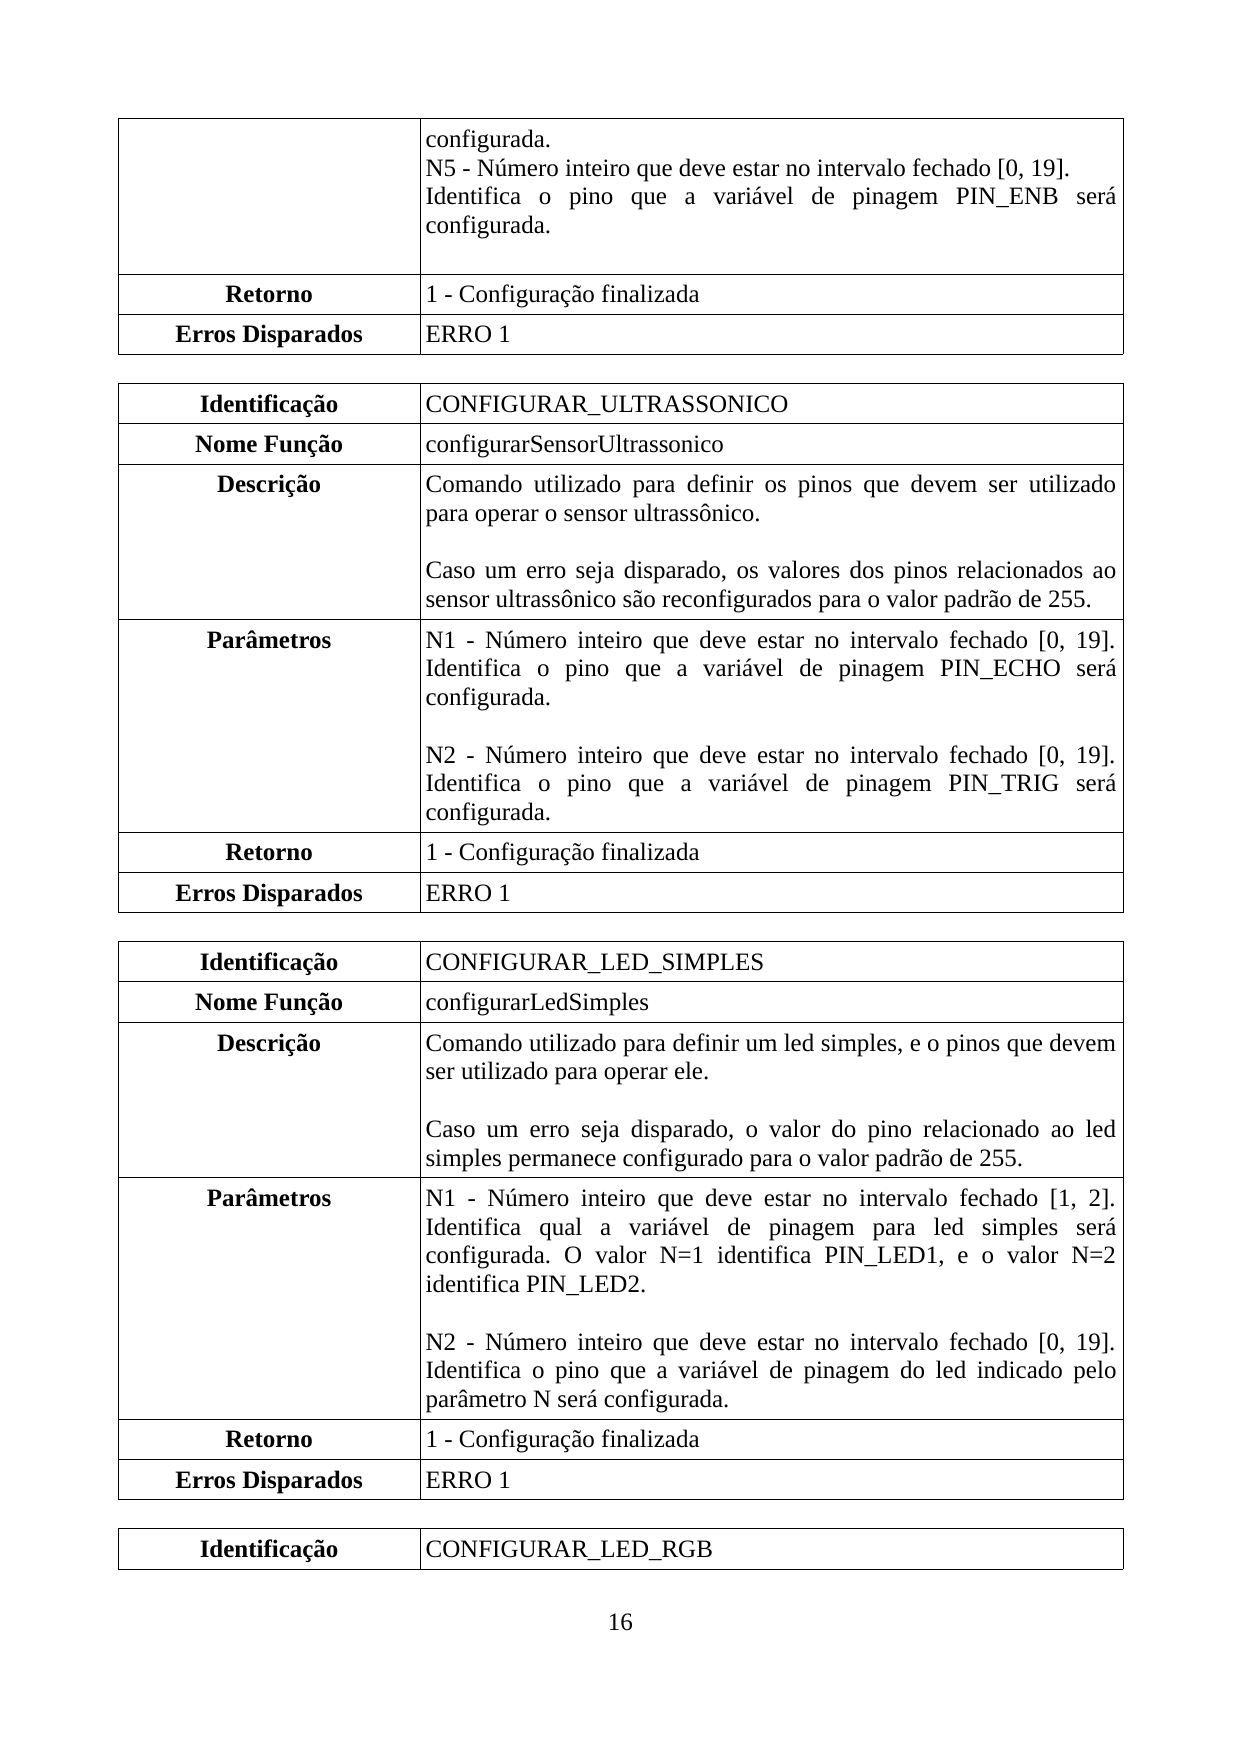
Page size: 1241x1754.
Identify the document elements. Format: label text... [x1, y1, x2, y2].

table_cell 1 - Configuração finalizada [421, 1420, 1123, 1459]
table_header Identificação [119, 1529, 420, 1568]
table_cell Descrição [119, 1023, 420, 1177]
table_cell ERRO 1 [421, 873, 1123, 912]
table_cell Erros Disparados [119, 315, 420, 354]
table_cell N1 - Número inteiro que deve estar no intervalo fechado [1, 2]. Identifica qual a variável de pinagem para led simples será configurada. O valor N=1 identifica PIN_LED1, e o valor N=2 identifica PIN_LED2. N2 - Número inteiro que deve estar no intervalo fechado [0, 19]. Identifica o pino que a variável de pinagem do led indicado pelo parâmetro N será configurada. [421, 1178, 1123, 1419]
table_cell Nome Função [119, 982, 420, 1022]
table_cell Retorno [119, 275, 420, 314]
table_header CONFIGURAR_LED_SIMPLES [421, 942, 1123, 981]
table_header Identificação [119, 384, 420, 423]
table_cell N1 - Número inteiro que deve estar no intervalo fechado [0, 19]. Identifica o pino que a variável de pinagem PIN_ECHO será configurada. N2 - Número inteiro que deve estar no intervalo fechado [0, 19]. Identifica o pino que a variável de pinagem PIN_TRIG será configurada. [421, 620, 1123, 832]
table_cell configurarSensorUltrassonico [421, 424, 1123, 463]
table_cell [119, 119, 420, 273]
table_cell Retorno [119, 833, 420, 872]
table_cell Nome Função [119, 424, 420, 463]
table_header CONFIGURAR_LED_RGB [421, 1529, 1123, 1568]
table_cell 1 - Configuração finalizada [421, 833, 1123, 872]
table_header Identificação [119, 942, 420, 981]
table_cell ERRO 1 [421, 315, 1123, 354]
table_cell configurarLedSimples [421, 982, 1123, 1022]
table_cell Descrição [119, 465, 420, 619]
table_cell Comando utilizado para definir um led simples, e o pinos que devem ser utilizado para operar ele. Caso um erro seja disparado, o valor do pino relacionado ao led simples permanece configurado para o valor padrão de 255. [421, 1023, 1123, 1177]
table_cell Parâmetros [119, 620, 420, 832]
table_cell configurada. N5 - Número inteiro que deve estar no intervalo fechado [0, 19]. Identifica o pino que a variável de pinagem PIN_ENB será configurada. [421, 119, 1123, 273]
table_cell Comando utilizado para definir os pinos que devem ser utilizado para operar o sensor ultrassônico. Caso um erro seja disparado, os valores dos pinos relacionados ao sensor ultrassônico são reconfigurados para o valor padrão de 255. [421, 465, 1123, 619]
table_cell Erros Disparados [119, 873, 420, 912]
table_cell Erros Disparados [119, 1460, 420, 1499]
table_header CONFIGURAR_ULTRASSONICO [421, 384, 1123, 423]
table_cell ERRO 1 [421, 1460, 1123, 1499]
table_cell 1 - Configuração finalizada [421, 275, 1123, 314]
table_cell Parâmetros [119, 1178, 420, 1419]
table_cell Retorno [119, 1420, 420, 1459]
